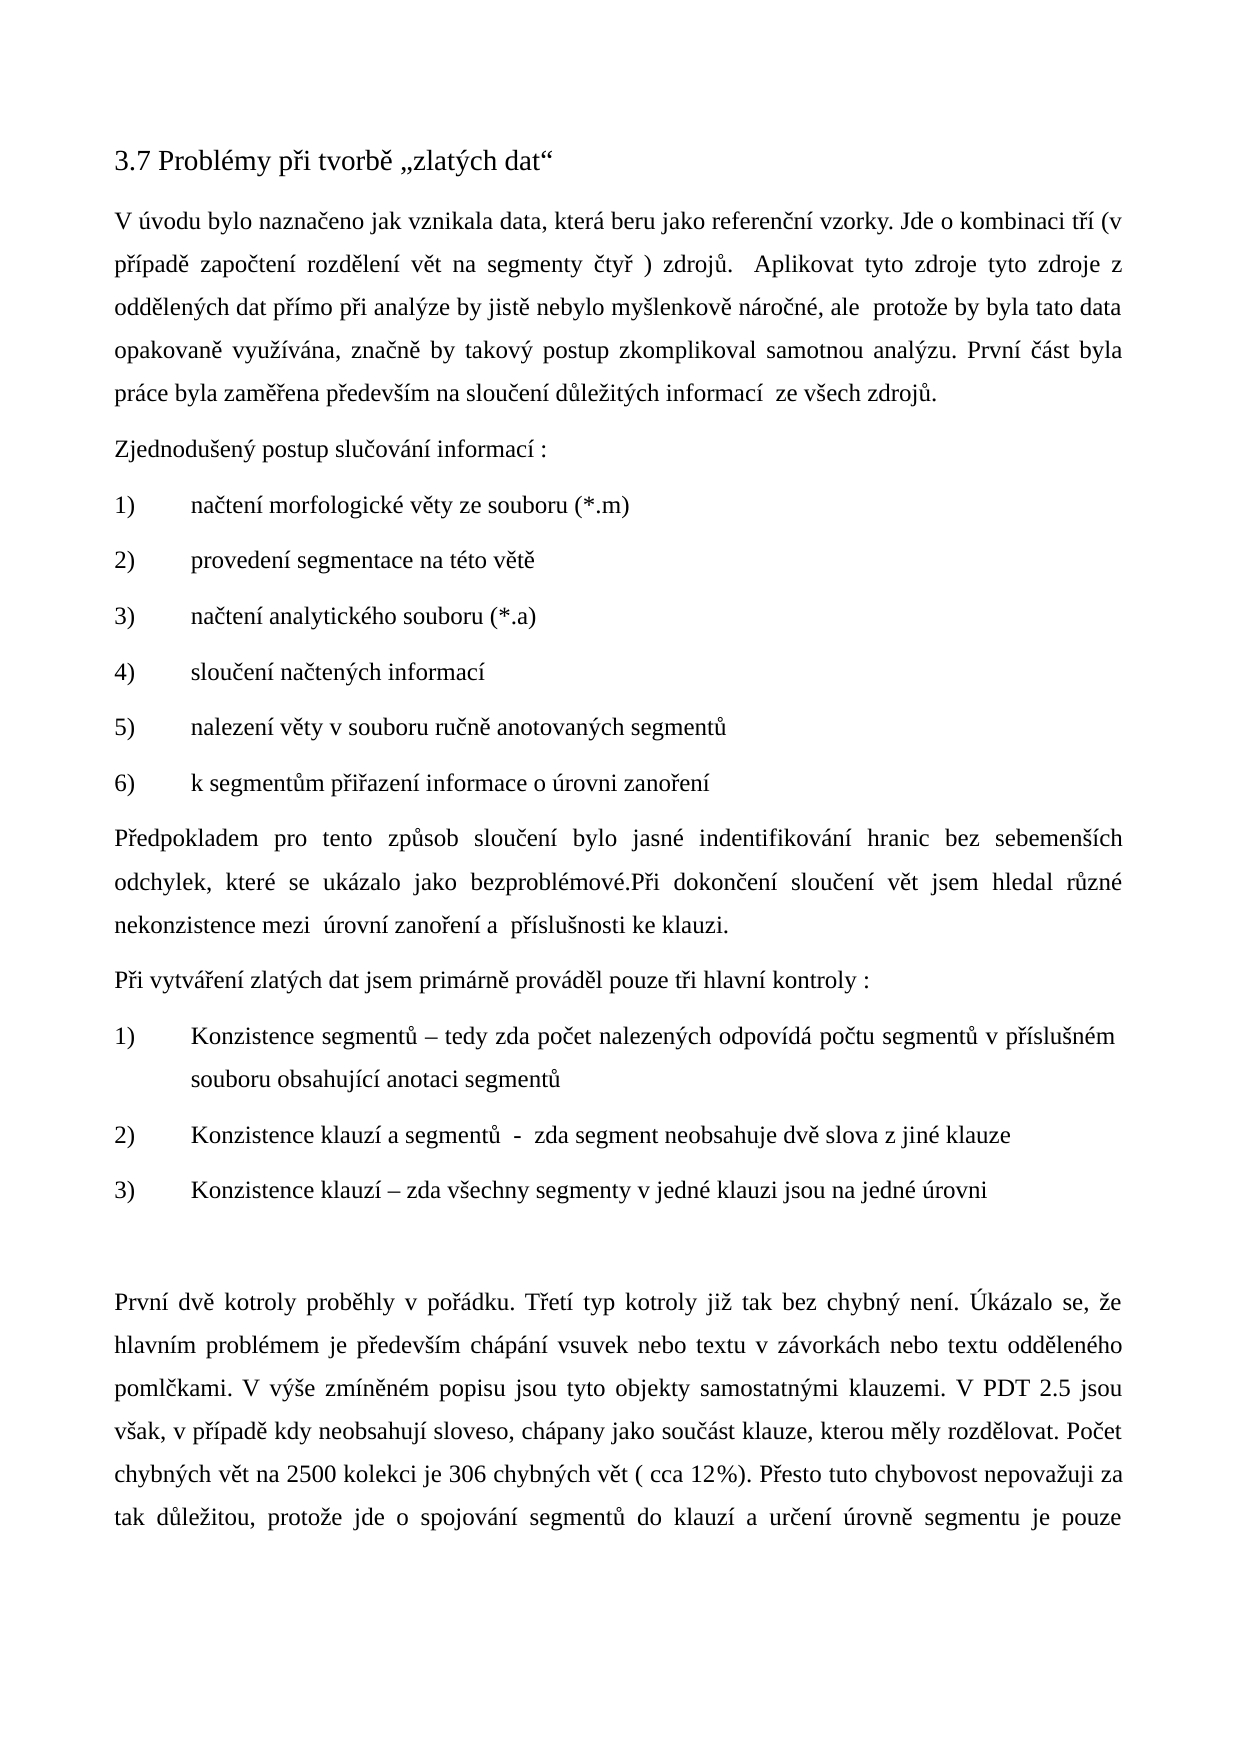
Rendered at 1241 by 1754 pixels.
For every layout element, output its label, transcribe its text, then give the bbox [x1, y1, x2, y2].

text První dvě kotroly proběhly v pořádku. Třetí typ kotroly již tak bez chybný není. Úkázalo se, že hlavním problémem je především chápání vsuvek nebo textu v závorkách nebo textu odděleného pomlčkami. V výše zmíněném popisu jsou tyto objekty samostatnými klauzemi. V PDT 2.5 jsou však, v případě kdy neobsahují sloveso, chápany jako součást klauze, kterou měly rozdělovat. Počet chybných vět na 2500 kolekci je 306 chybných vět ( cca 12%). Přesto tuto chybovost nepovažuji za tak důležitou, protože jde o spojování segmentů do klauzí a určení úrovně segmentu je pouze [114, 1287, 1123, 1531]
text Předpokladem pro tento způsob sloučení bylo jasné indentifikování hranic bez sebemenších odchylek, které se ukázalo jako bezproblémové.Při dokončení sloučení vět jsem hledal různé nekonzistence mezi úrovní zanoření a příslušnosti ke klauzi. [114, 823, 1123, 938]
text Při vytváření zlatých dat jsem primárně prováděl pouze tři hlavní kontroly : [114, 965, 1123, 994]
text Zjednodušený postup slučování informací : [114, 434, 1123, 463]
list načtení analytického souboru (*.a) [114, 601, 1123, 630]
list provedení segmentace na této větě [114, 545, 1123, 574]
list k segmentům přiřazení informace o úrovni zanoření [114, 768, 1123, 797]
subtitle Problémy při tvorbě „zlatých dat“ [114, 143, 1123, 177]
text V úvodu bylo naznačeno jak vznikala data, která beru jako referenční vzorky. Jde o kombinaci tří (v případě započtení rozdělení vět na segmenty čtyř ) zdrojů. Aplikovat tyto zdroje tyto zdroje z oddělených dat přímo při analýze by jistě nebylo myšlenkově náročné, ale protože by byla tato data opakovaně využívána, značně by takový postup zkomplikoval samotnou analýzu. První část byla práce byla zaměřena především na sloučení důležitých informací ze všech zdrojů. [114, 206, 1123, 407]
list sloučení načtených informací [114, 657, 1123, 685]
list Konzistence klauzí a segmentů - zda segment neobsahuje dvě slova z jiné klauze [114, 1120, 1123, 1148]
list Konzistence klauzí – zda všechny segmenty v jedné klauzi jsou na jedné úrovni [114, 1175, 1123, 1204]
list načtení morfologické věty ze souboru (*.m) [114, 490, 1123, 518]
list Konzistence segmentů – tedy zda počet nalezených odpovídá počtu segmentů v příslušném souboru obsahující anotaci segmentů [114, 1021, 1123, 1093]
list nalezení věty v souboru ručně anotovaných segmentů [114, 712, 1123, 741]
